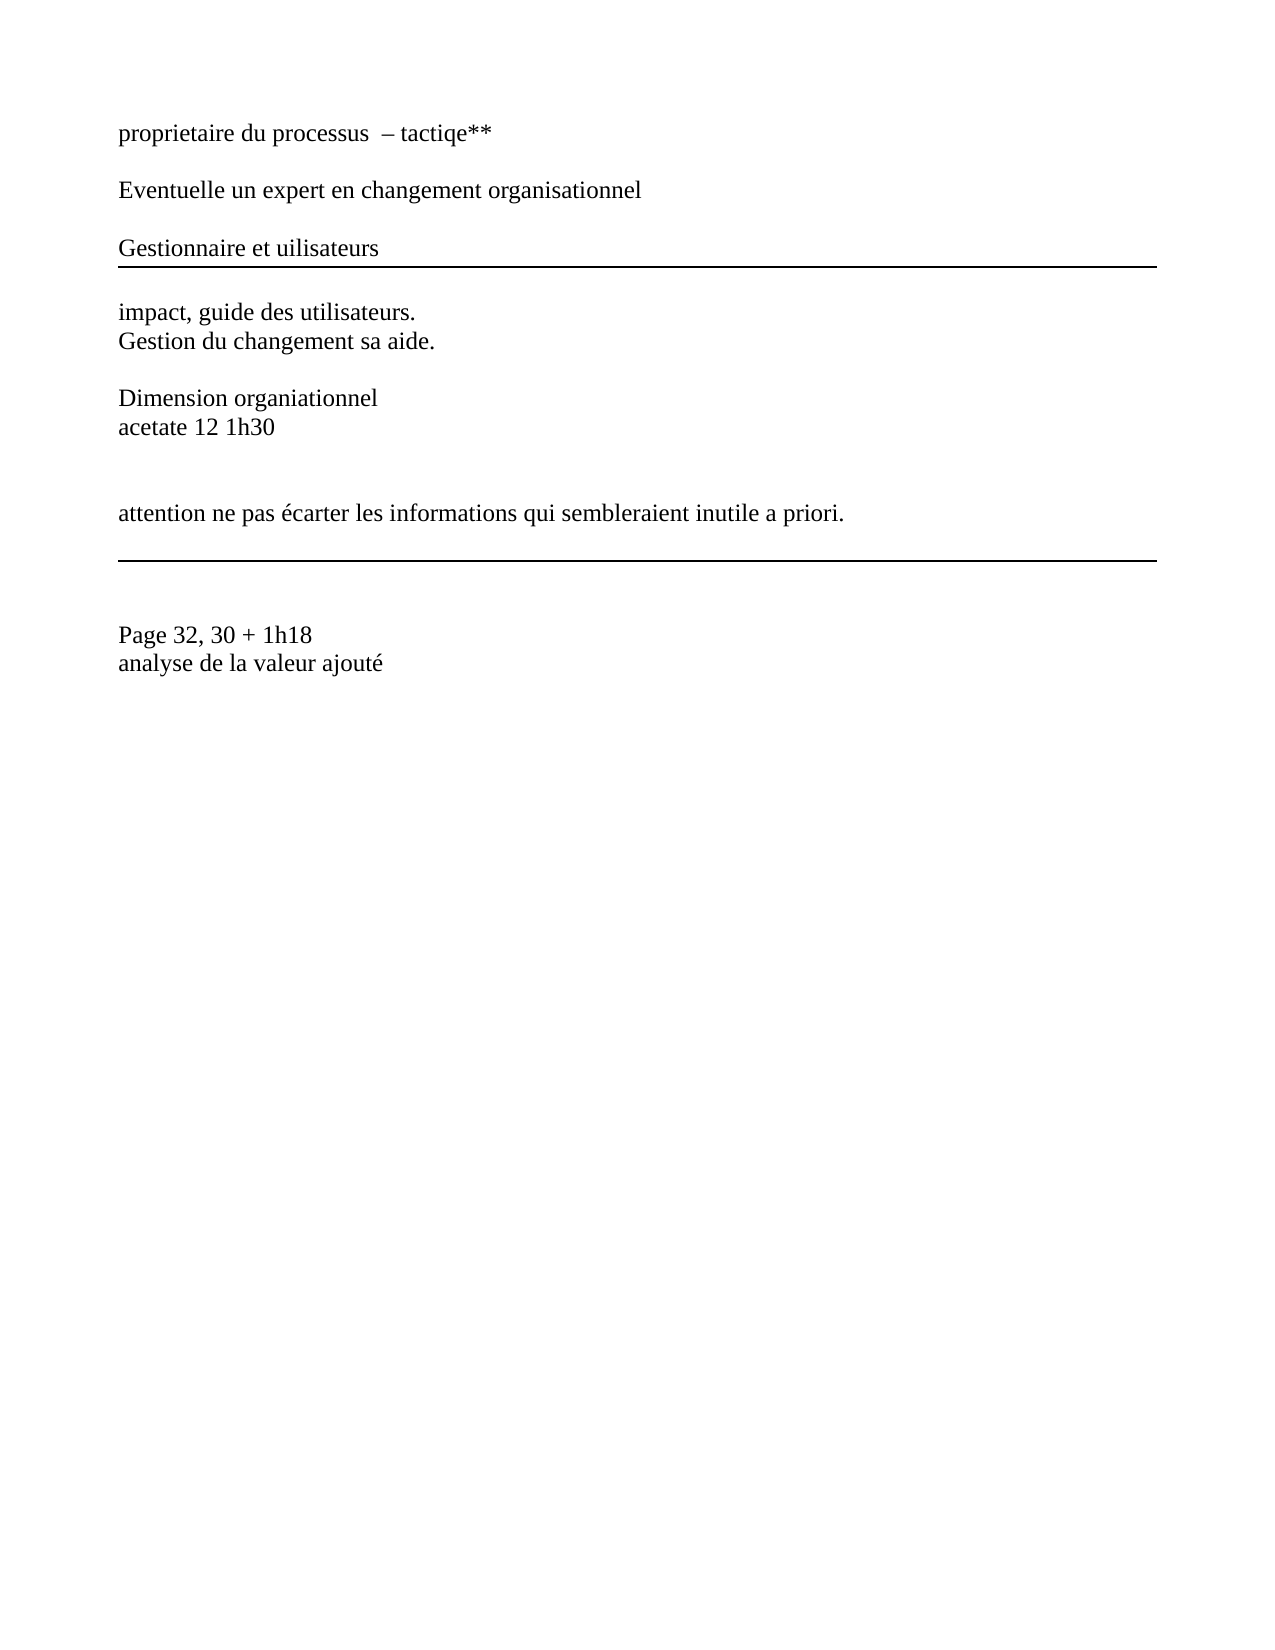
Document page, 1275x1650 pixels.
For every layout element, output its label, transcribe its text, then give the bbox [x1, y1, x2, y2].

text acetate 12 1h30 [118, 412, 1157, 441]
text impact, guide des utilisateurs. [118, 297, 1157, 326]
text Page 32, 30 + 1h18 [118, 620, 1157, 648]
text proprietaire du processus – tactiqe** [118, 118, 1157, 147]
text Gestionnaire et uilisateurs [118, 233, 1157, 266]
text Eventuelle un expert en changement organisationnel [118, 176, 1157, 204]
text attention ne pas écarter les informations qui sembleraient inutile a priori. [118, 498, 1157, 527]
text Gestion du changement sa aide. [118, 326, 1157, 354]
text analyse de la valeur ajouté [118, 648, 1157, 677]
text Dimension organiationnel [118, 383, 1157, 412]
